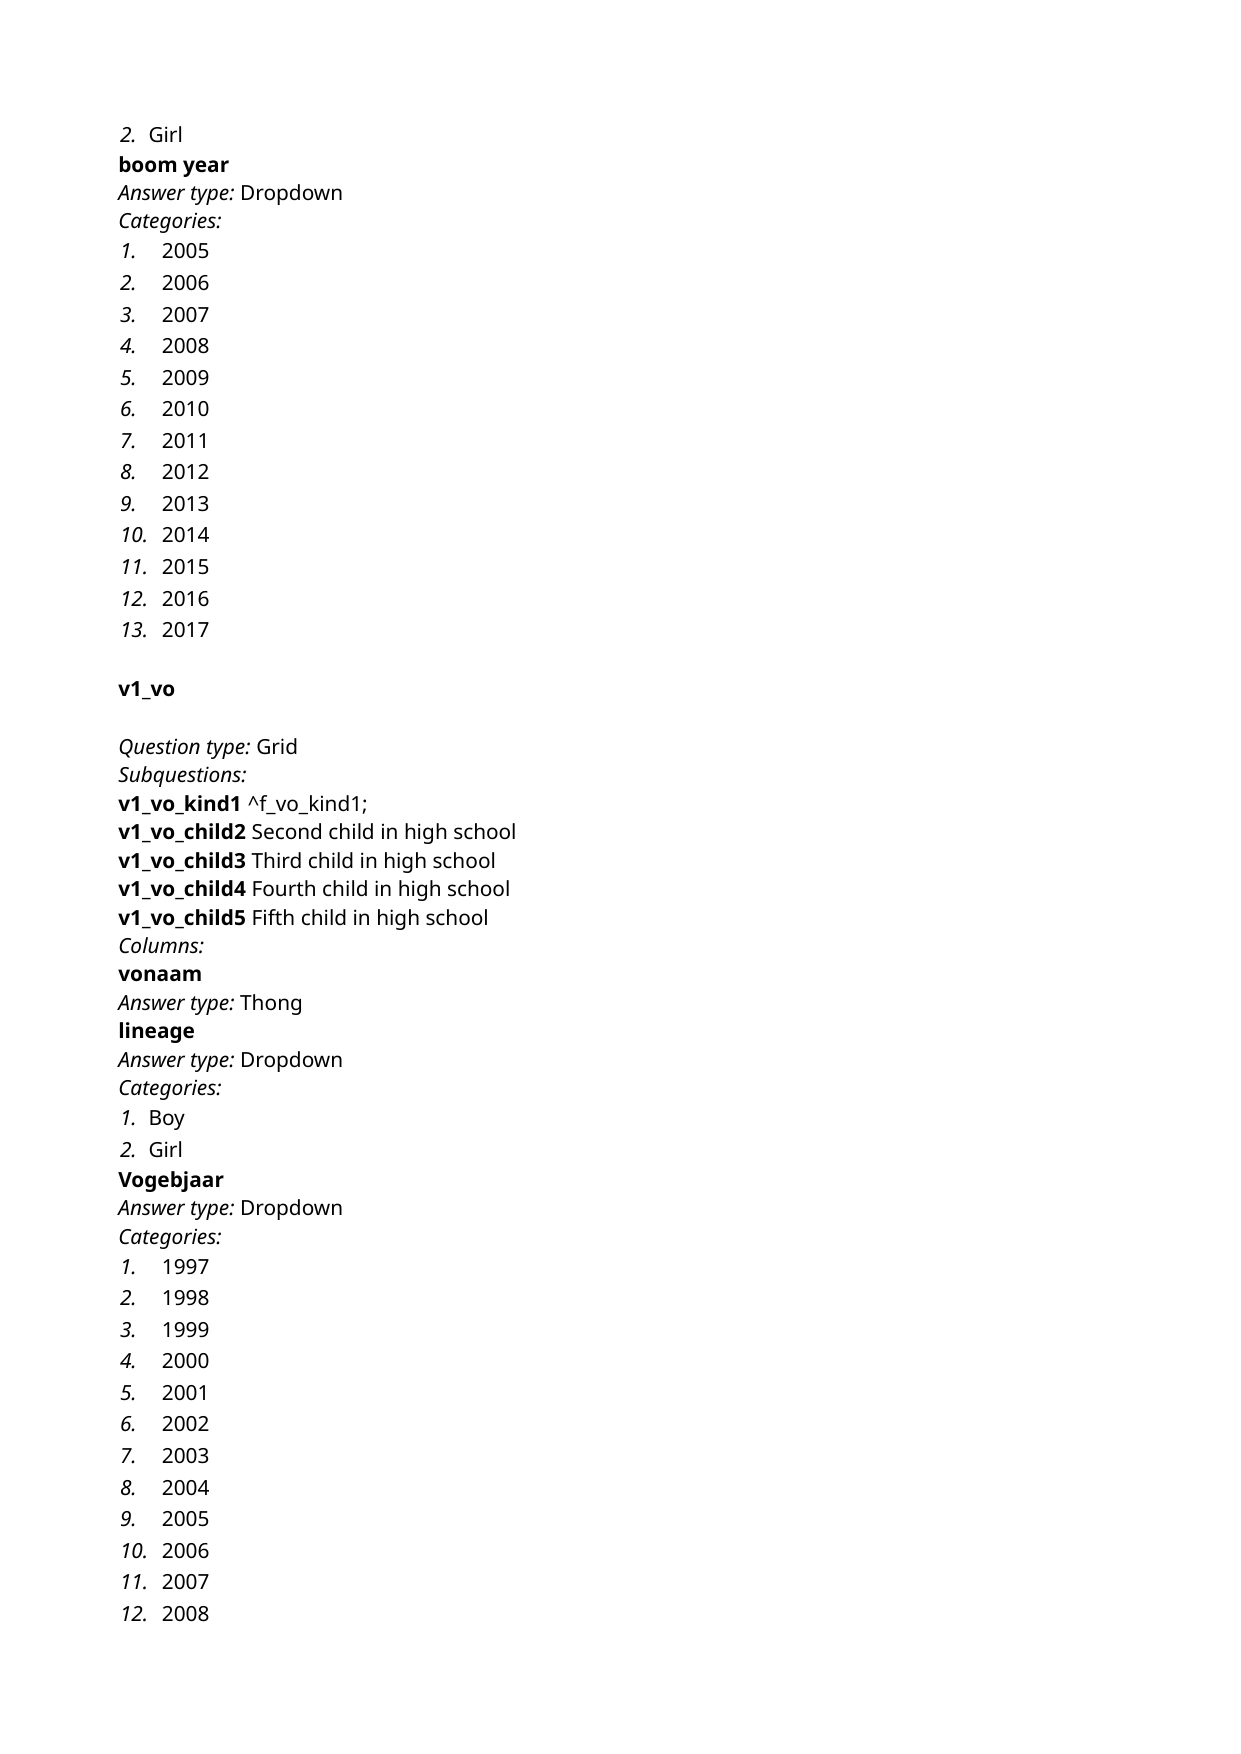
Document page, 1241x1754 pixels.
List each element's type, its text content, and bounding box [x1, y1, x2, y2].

table_cell 2012 [160, 456, 221, 487]
table_cell 2001 [160, 1376, 221, 1408]
text Categories: [118, 207, 1122, 235]
text lineage [118, 1016, 1122, 1045]
table_cell 2. [118, 1133, 147, 1165]
table_cell 5. [118, 361, 160, 393]
text boom year [118, 150, 1122, 178]
text Answer type: Dropdown [118, 178, 1122, 207]
subtitle v1_vo [118, 674, 1122, 703]
text Vogebjaar [118, 1165, 1122, 1193]
table_cell 10. [118, 1534, 160, 1566]
table_header 1997 [160, 1250, 221, 1282]
table_cell 2003 [160, 1440, 221, 1471]
text Subquestions: v1_vo_kind1 ^f_vo_kind1; v1_vo_child2 Second child in high school v1_vo_child3 Third child in high school v1_vo_child4 Fourth child in high school v1_vo_child5 Fifth child in high school [118, 761, 1122, 931]
table_cell 4. [118, 1345, 160, 1376]
table_cell 12. [118, 1598, 160, 1629]
table_cell 2007 [160, 1566, 221, 1597]
table_cell 2013 [160, 488, 221, 519]
text Columns: vonaam [118, 931, 1122, 988]
table_header 1. [118, 1250, 160, 1282]
table_cell 2. [118, 267, 160, 298]
text Question type: Grid [118, 732, 1122, 761]
table_cell 2008 [160, 1598, 221, 1629]
table_cell 2016 [160, 582, 221, 614]
table_cell 2015 [160, 551, 221, 582]
table_cell 6. [118, 1408, 160, 1439]
table_cell 2007 [160, 298, 221, 330]
table_cell 2011 [160, 424, 221, 456]
table_cell 11. [118, 1566, 160, 1597]
text Answer type: Thong [118, 988, 1122, 1016]
table_cell 2008 [160, 330, 221, 361]
text Answer type: Dropdown [118, 1045, 1122, 1073]
table_cell 2000 [160, 1345, 221, 1376]
table_cell 12. [118, 582, 160, 614]
table_cell 1999 [160, 1313, 221, 1345]
table_cell 2005 [160, 1503, 221, 1534]
table_cell 1998 [160, 1282, 221, 1313]
table_cell 9. [118, 488, 160, 519]
table_cell 2009 [160, 361, 221, 393]
table_cell 2017 [160, 614, 221, 645]
table_cell 2004 [160, 1471, 221, 1503]
table_header 2005 [160, 235, 221, 267]
table_cell 9. [118, 1503, 160, 1534]
table_cell 2002 [160, 1408, 221, 1439]
table_cell 13. [118, 614, 160, 645]
table_cell 3. [118, 298, 160, 330]
table_cell 8. [118, 456, 160, 487]
table_cell 2006 [160, 267, 221, 298]
text Answer type: Dropdown [118, 1193, 1122, 1222]
table_cell 2014 [160, 519, 221, 551]
table_header Boy [147, 1102, 228, 1133]
table_cell Girl [147, 1133, 228, 1165]
table_cell 2006 [160, 1534, 221, 1566]
table_header 1. [118, 1102, 147, 1133]
table_cell 7. [118, 424, 160, 456]
table_cell 3. [118, 1313, 160, 1345]
table_cell 6. [118, 393, 160, 424]
text Categories: [118, 1222, 1122, 1250]
text Categories: [118, 1073, 1122, 1102]
table_cell 5. [118, 1376, 160, 1408]
table_cell Girl [147, 118, 228, 150]
table_cell 8. [118, 1471, 160, 1503]
table_cell 4. [118, 330, 160, 361]
table_cell 2. [118, 118, 147, 150]
table_cell 2010 [160, 393, 221, 424]
table_header 1. [118, 235, 160, 267]
table_cell 2. [118, 1282, 160, 1313]
table_cell 10. [118, 519, 160, 551]
table_cell 11. [118, 551, 160, 582]
table_cell 7. [118, 1440, 160, 1471]
